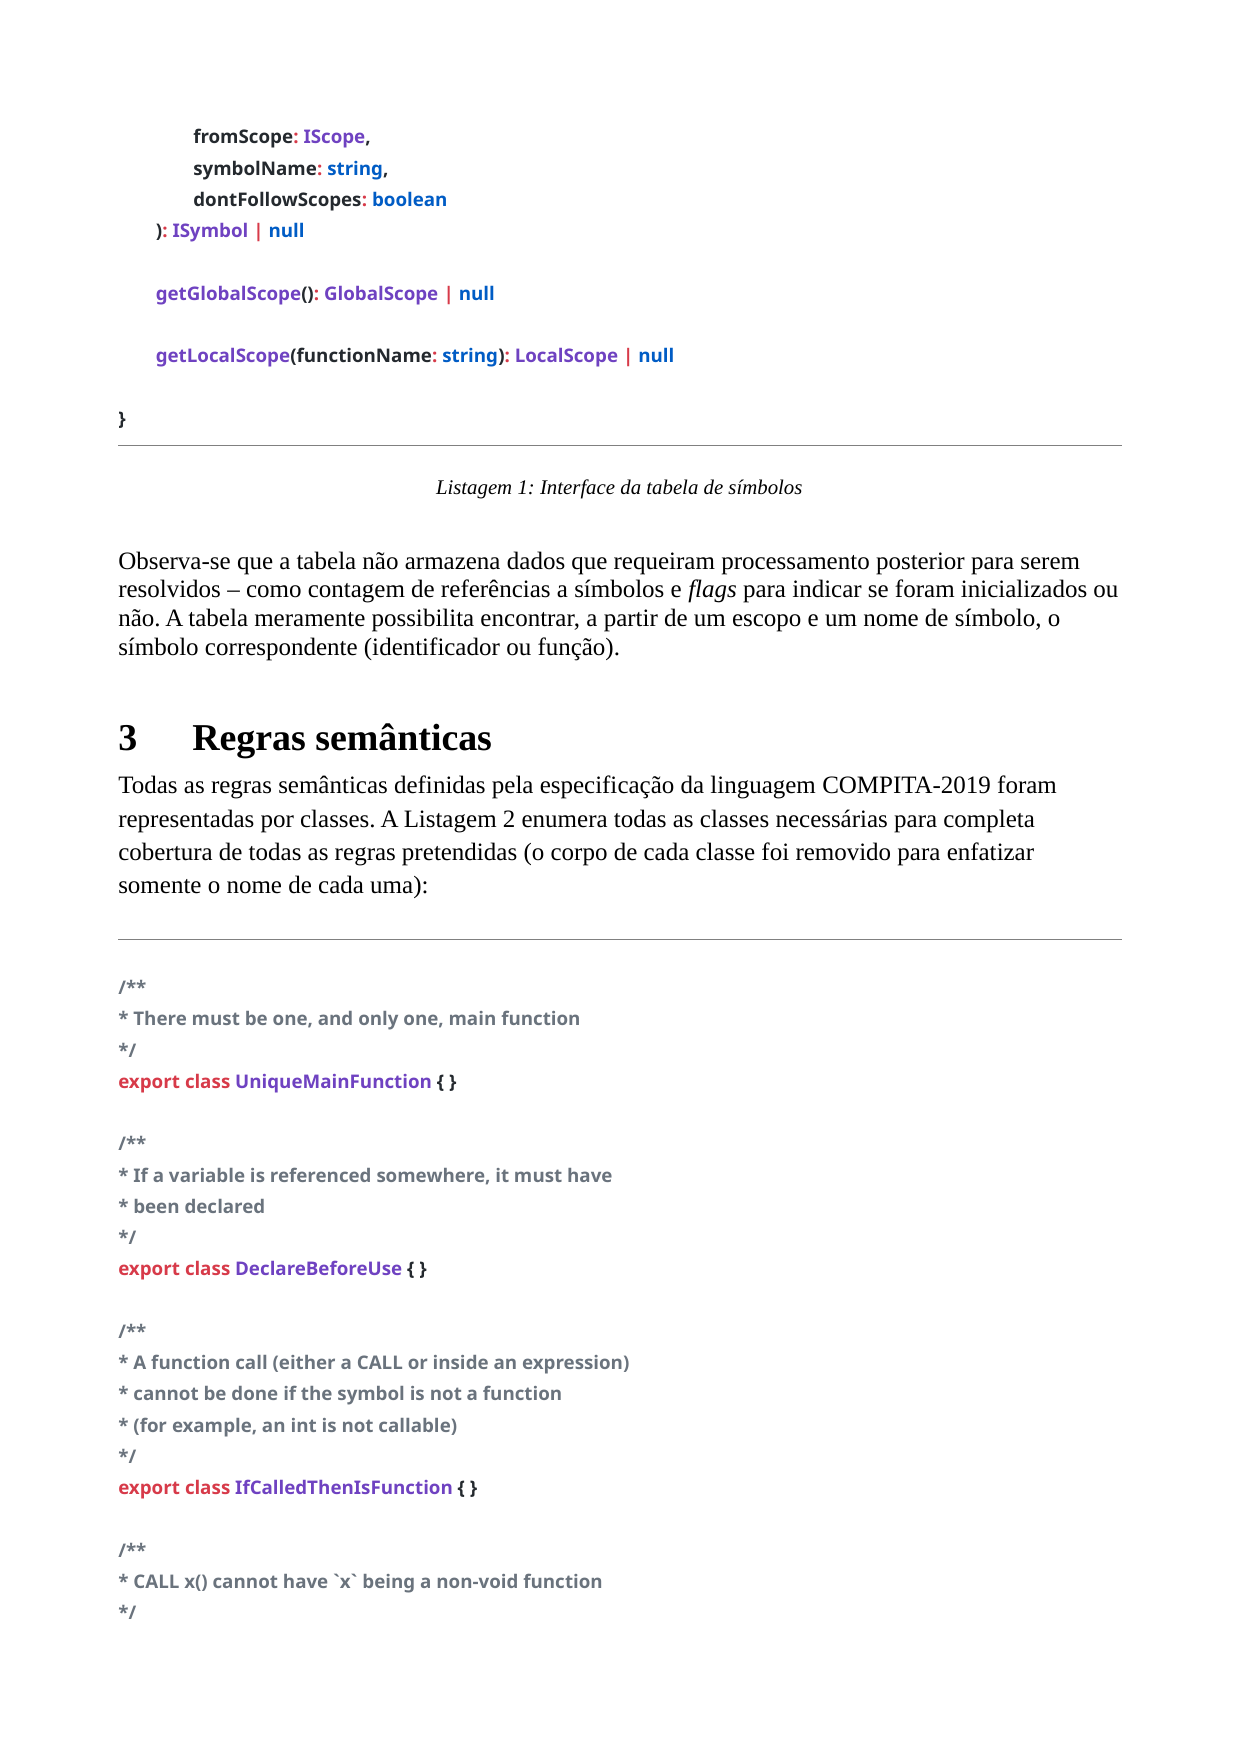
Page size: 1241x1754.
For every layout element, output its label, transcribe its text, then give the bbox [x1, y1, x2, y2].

text export class DeclareBeforeUse { } [118, 1250, 1122, 1281]
text Listagem 1: Interface da tabela de símbolos [118, 475, 1122, 499]
text * There must be one, and only one, main function [118, 1000, 1122, 1031]
text } [118, 399, 1122, 431]
text /** [118, 1531, 1122, 1562]
text ): ISymbol | null [118, 212, 1122, 243]
text */ [118, 1219, 1122, 1250]
text /** [118, 969, 1122, 1000]
text symbolName: string, [118, 149, 1122, 181]
text /** [118, 1312, 1122, 1344]
text * A function call (either a CALL or inside an expression) [118, 1344, 1122, 1375]
text * cannot be done if the symbol is not a function [118, 1375, 1122, 1406]
text */ [118, 1437, 1122, 1469]
text Todas as regras semânticas definidas pela especificação da linguagem COMPITA-2019 foram representadas por classes. A Listagem 2 enumera todas as classes necessárias para completa cobertura de todas as regras pretendidas (o corpo de cada classe foi removido para enfatizar somente o nome de cada uma): [118, 771, 1122, 898]
text */ [118, 1031, 1122, 1062]
text * If a variable is referenced somewhere, it must have [118, 1156, 1122, 1187]
text export class UniqueMainFunction { } [118, 1062, 1122, 1094]
text * (for example, an int is not callable) [118, 1406, 1122, 1437]
text getLocalScope(functionName: string): LocalScope | null [118, 337, 1122, 368]
text /** [118, 1125, 1122, 1156]
text */ [118, 1594, 1122, 1625]
text Observa-se que a tabela não armazena dados que requeiram processamento posterior para serem resolvidos – como contagem de referências a símbolos e flags para indicar se foram inicializados ou não. A tabela meramente possibilita encontrar, a partir de um escopo e um nome de símbolo, o símbolo correspondente (identificador ou função). [118, 546, 1122, 661]
text export class IfCalledThenIsFunction { } [118, 1469, 1122, 1500]
text getGlobalScope(): GlobalScope | null [118, 274, 1122, 306]
text * been declared [118, 1187, 1122, 1219]
subtitle Regras semânticas [118, 714, 1122, 758]
text * CALL x() cannot have `x` being a non-void function [118, 1562, 1122, 1594]
text fromScope: IScope, [118, 118, 1122, 149]
text dontFollowScopes: boolean [118, 181, 1122, 212]
